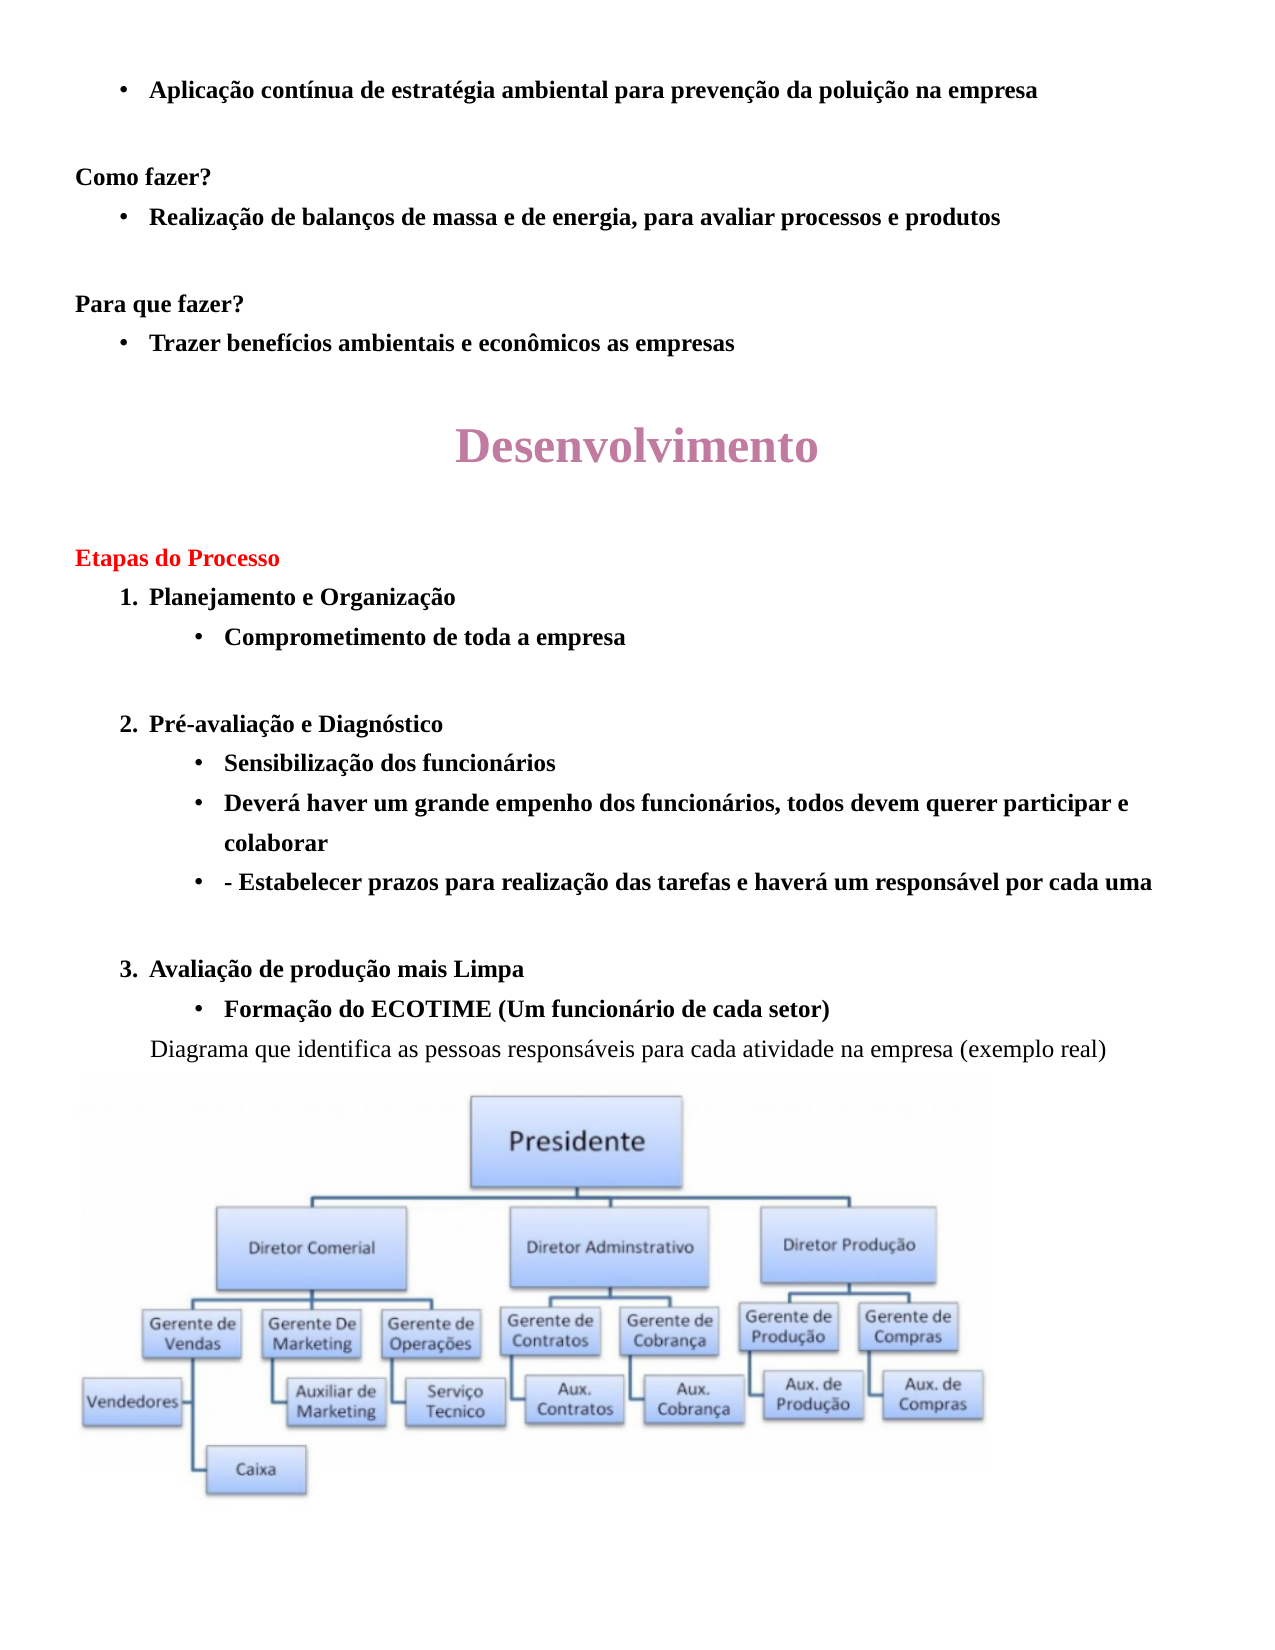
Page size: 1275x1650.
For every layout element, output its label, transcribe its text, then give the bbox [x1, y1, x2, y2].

list - Estabelecer prazos para realização das tarefas e haverá um responsável por cada uma [194, 867, 1200, 896]
picture [75, 1073, 1021, 1506]
text Para que fazer? [75, 289, 1200, 318]
text Desenvolvimento [75, 416, 1200, 473]
list Realização de balanços de massa e de energia, para avaliar processos e produtos [119, 202, 1200, 231]
list Comprometimento de toda a empresa [194, 622, 1200, 651]
list Aplicação contínua de estratégia ambiental para prevenção da poluição na empresa [119, 75, 1200, 104]
text Etapas do Processo [75, 543, 1200, 571]
list Pré-avaliação e Diagnóstico [119, 709, 1200, 738]
list Planejamento e Organização [119, 582, 1200, 611]
text Diagrama que identifica as pessoas responsáveis para cada atividade na empresa (exemplo real) [150, 1034, 1200, 1062]
list Trazer benefícios ambientais e econômicos as empresas [119, 328, 1200, 357]
list Formação do ECOTIME (Um funcionário de cada setor) [194, 994, 1200, 1023]
list Sensibilização dos funcionários [194, 748, 1200, 777]
list Avaliação de produção mais Limpa [119, 954, 1200, 983]
list Deverá haver um grande empenho dos funcionários, todos devem querer participar e colaborar [194, 788, 1200, 856]
text Como fazer? [75, 162, 1200, 191]
